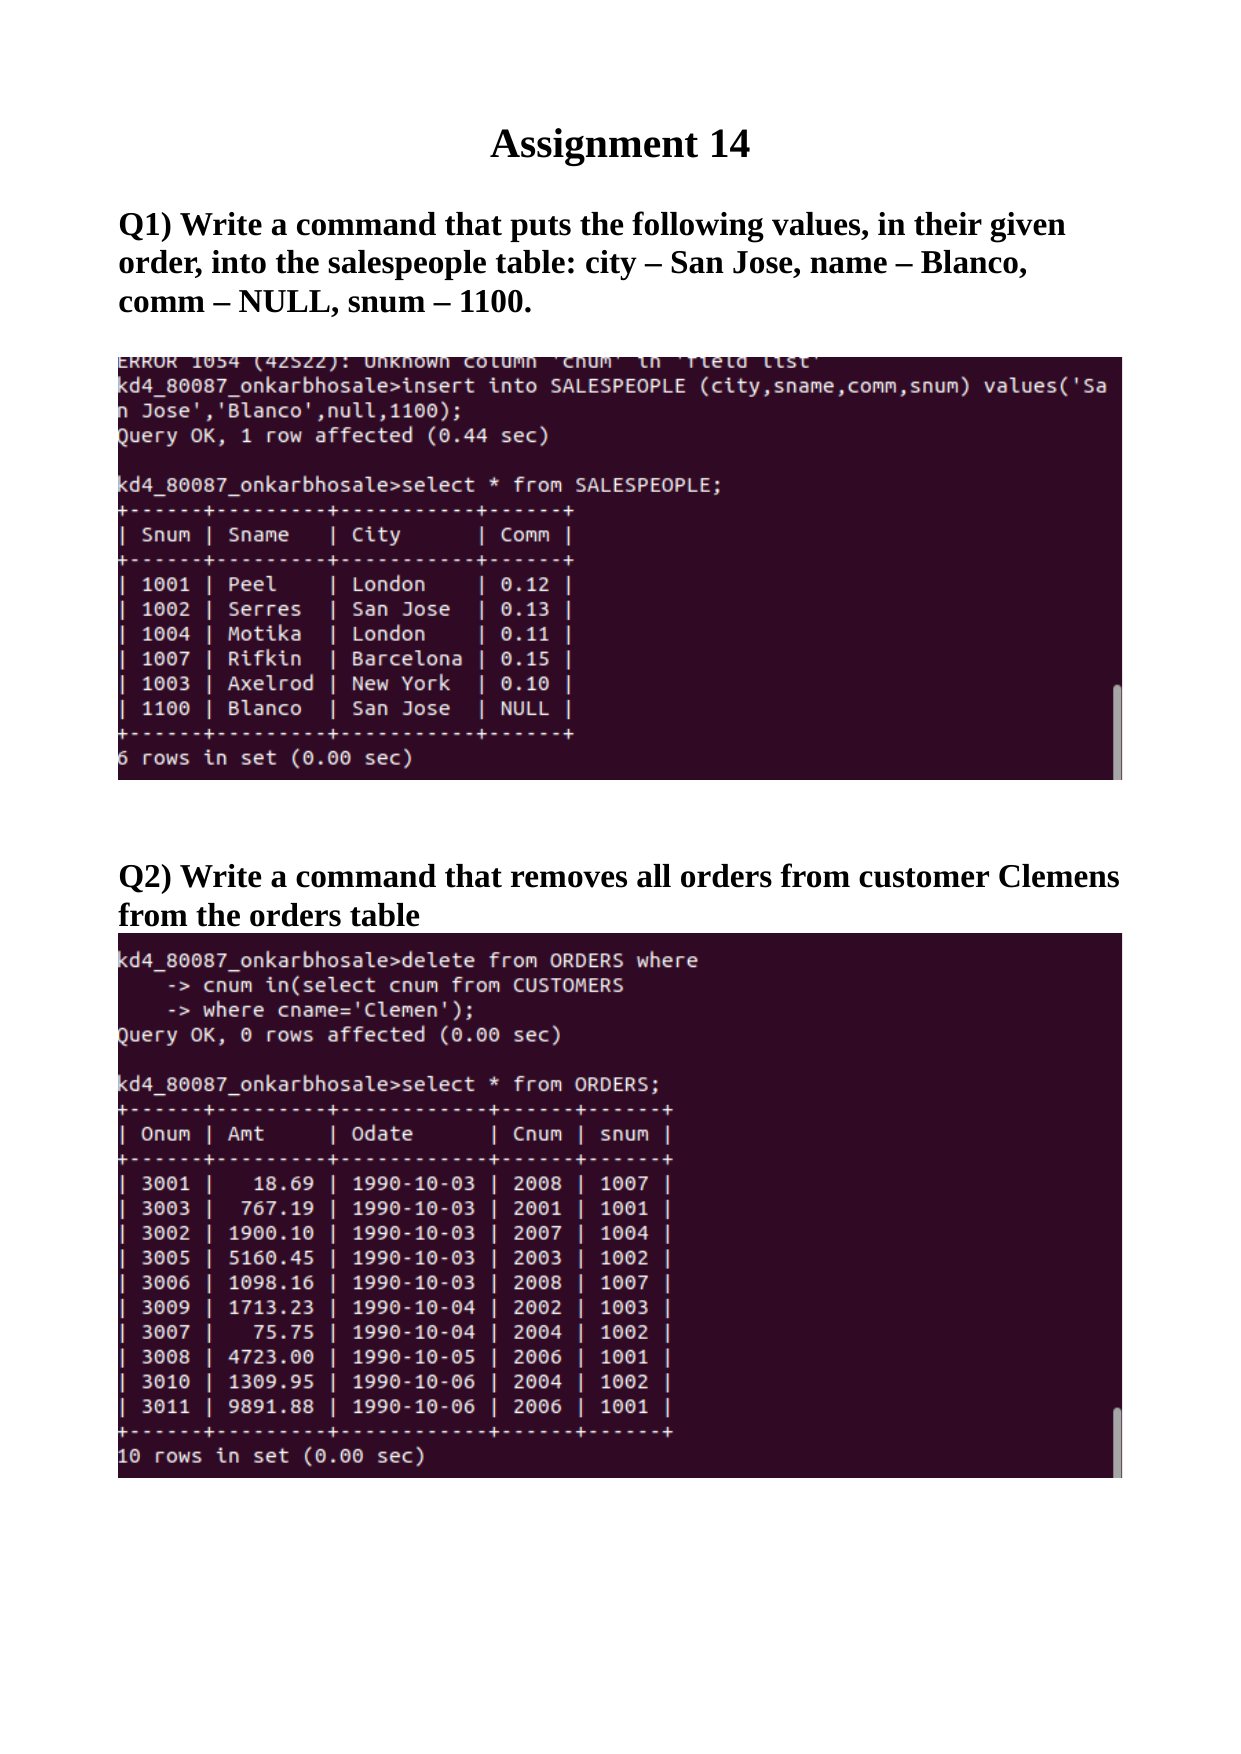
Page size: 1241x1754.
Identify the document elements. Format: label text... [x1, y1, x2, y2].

picture [118, 933, 1123, 1478]
text Q1) Write a command that puts the following values, in their given order, into the salespeople table: city – San Jose, name – Blanco, comm – NULL, snum – 1100. [118, 204, 1122, 319]
text Assignment 14 [118, 118, 1122, 166]
picture [118, 357, 1123, 780]
text Q2) Write a command that removes all orders from customer Clemens from the orders table [118, 857, 1122, 933]
